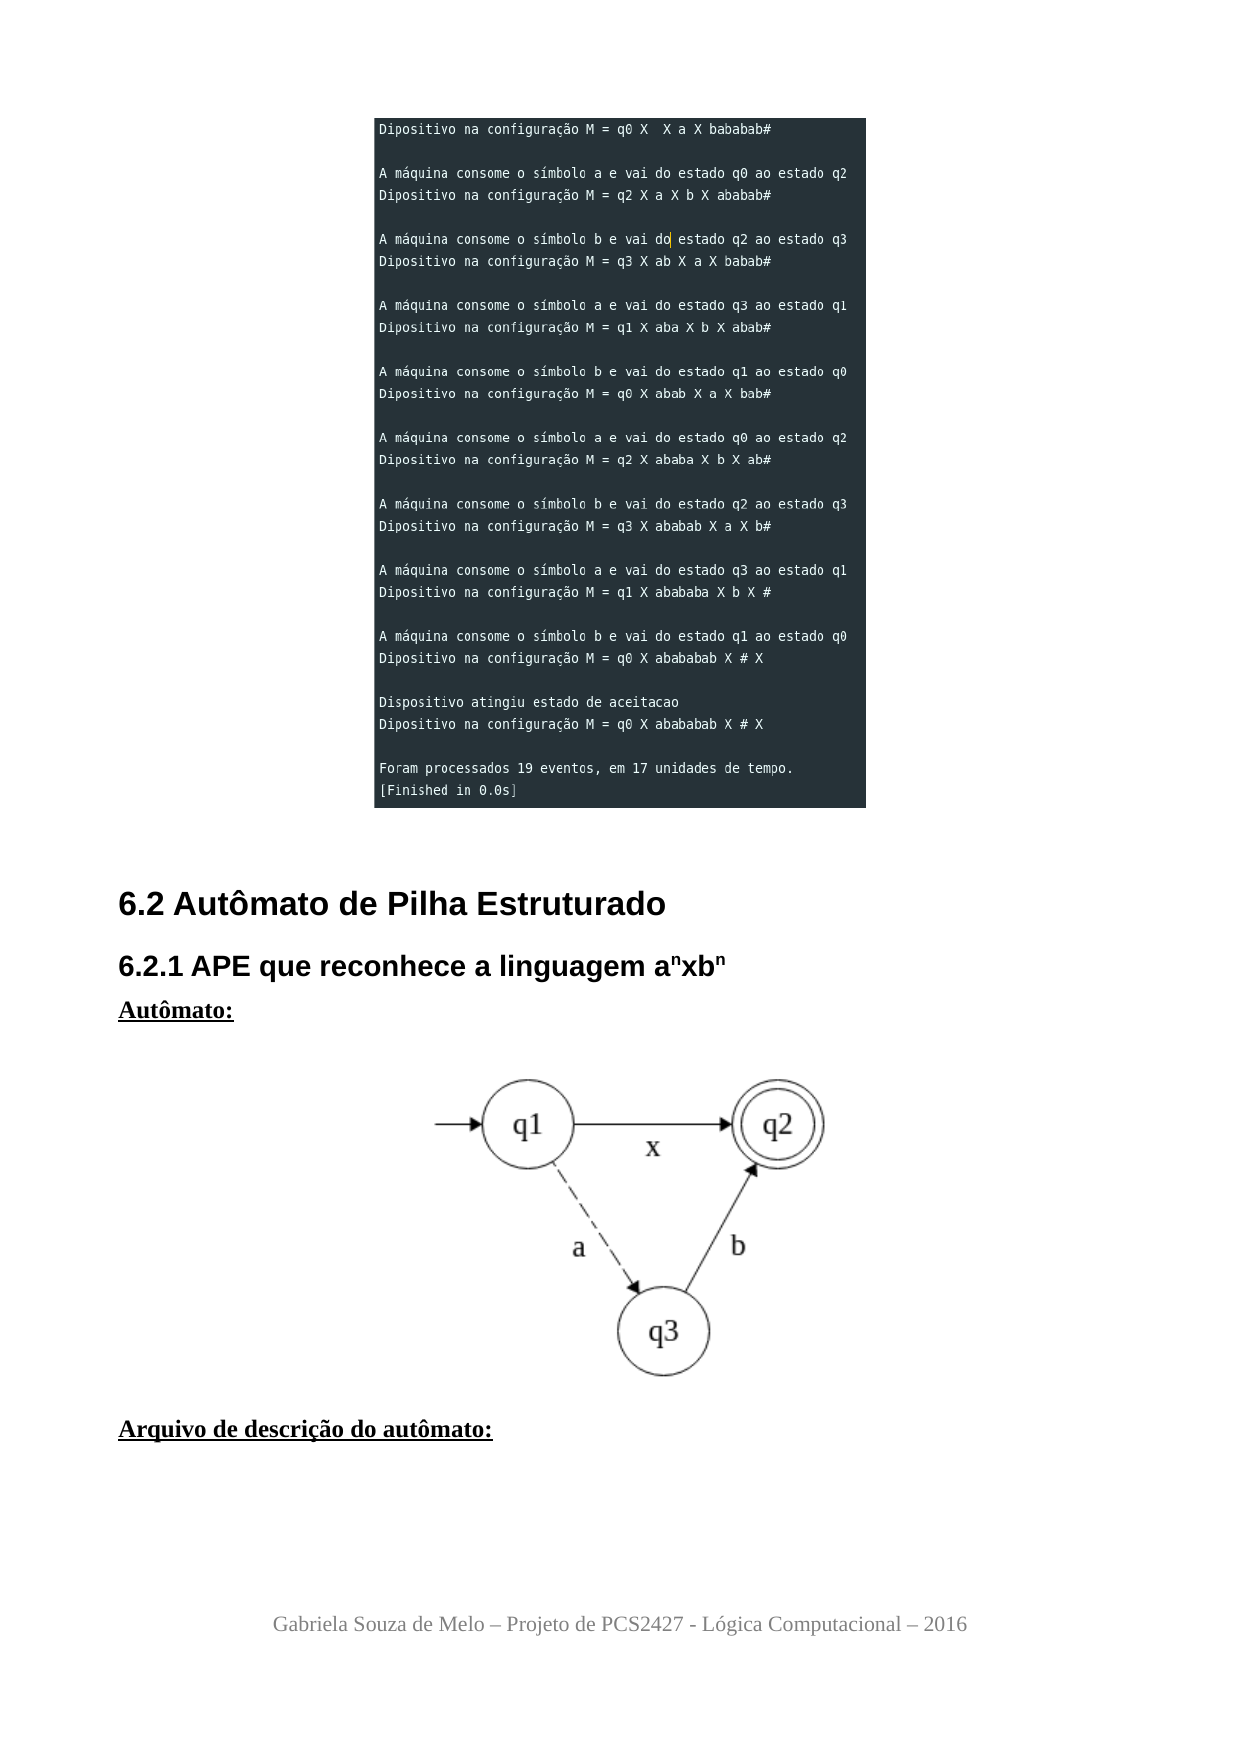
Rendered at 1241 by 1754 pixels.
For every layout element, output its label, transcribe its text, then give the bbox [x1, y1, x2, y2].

picture [395, 1044, 845, 1409]
text Autômato: [118, 995, 1122, 1024]
subtitle 6.2.1 APE que reconhece a linguagem anxbn [118, 949, 1122, 983]
picture [374, 118, 866, 808]
text Arquivo de descrição do autômato: [118, 1287, 1122, 1443]
subtitle 6.2 Autômato de Pilha Estruturado [118, 883, 1122, 922]
